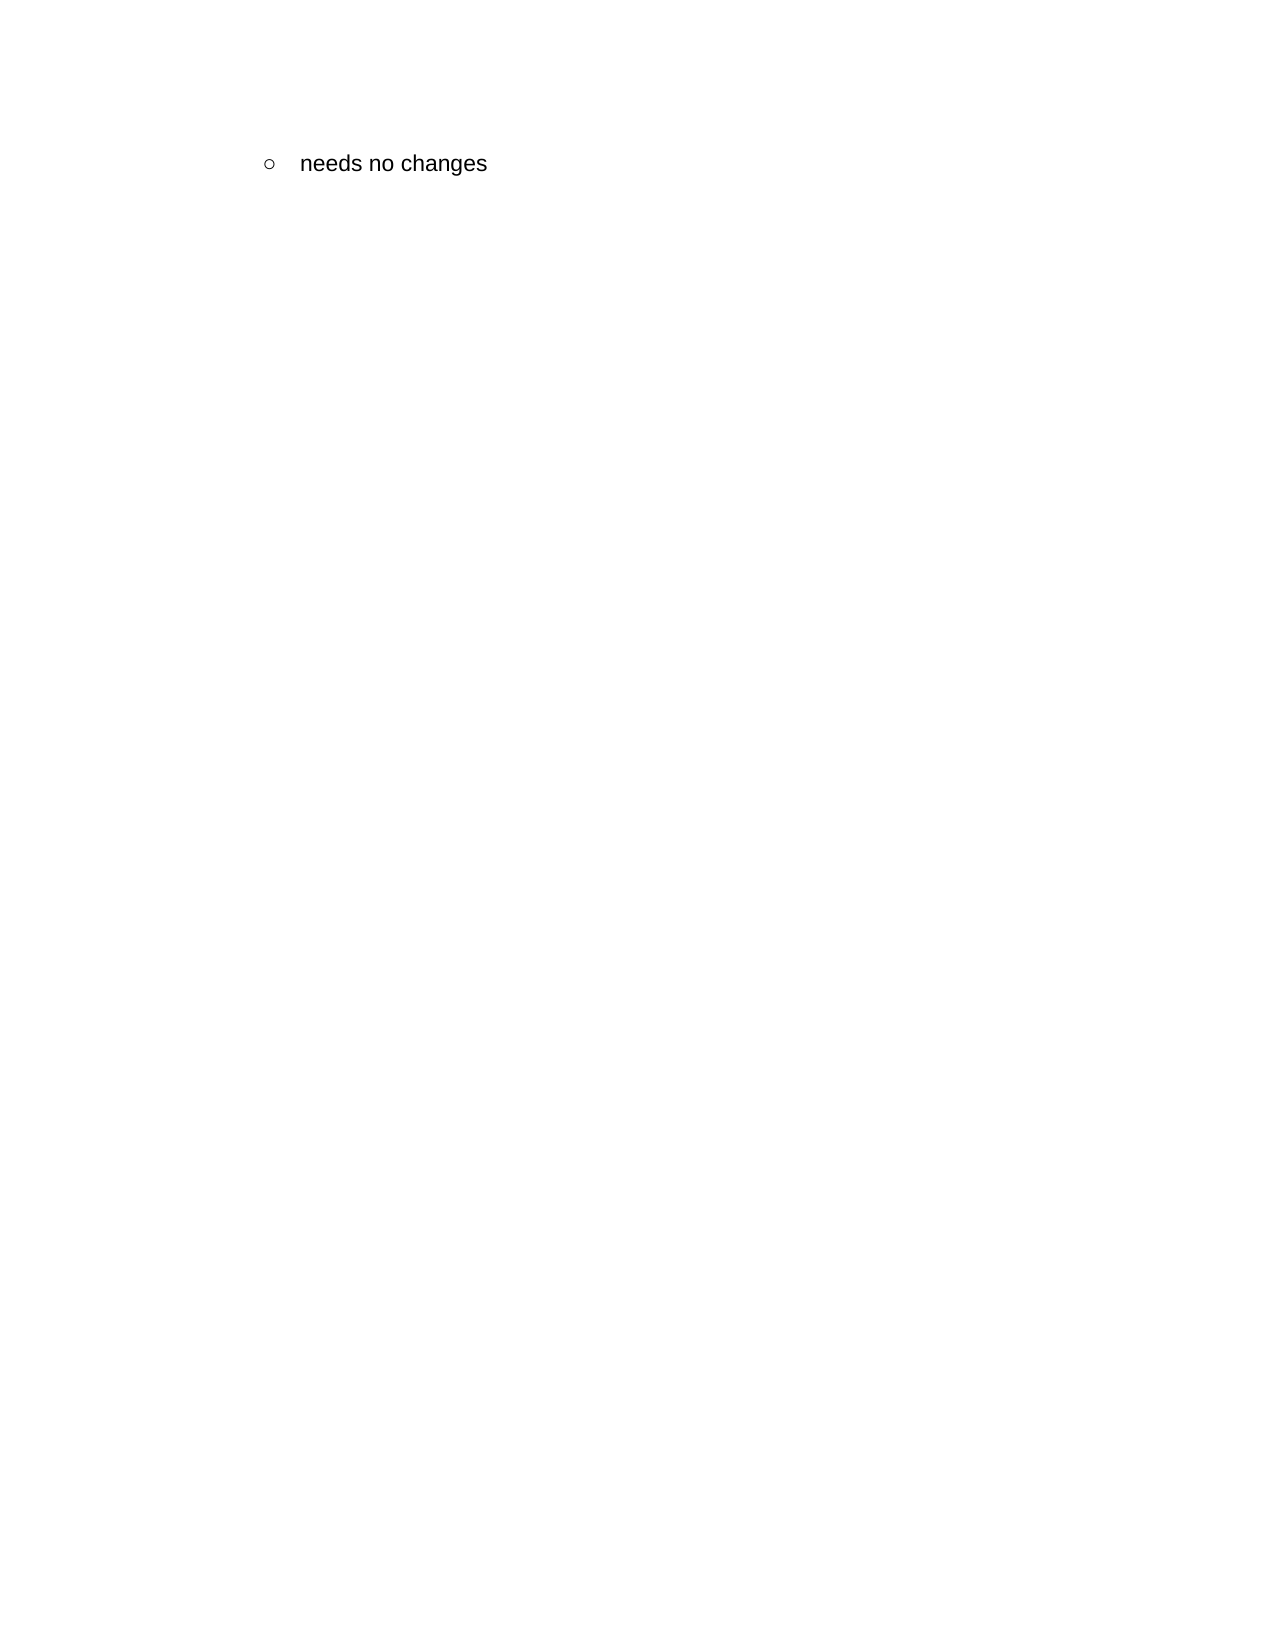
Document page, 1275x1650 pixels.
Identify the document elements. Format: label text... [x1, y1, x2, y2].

list needs no changes [262, 150, 1125, 176]
